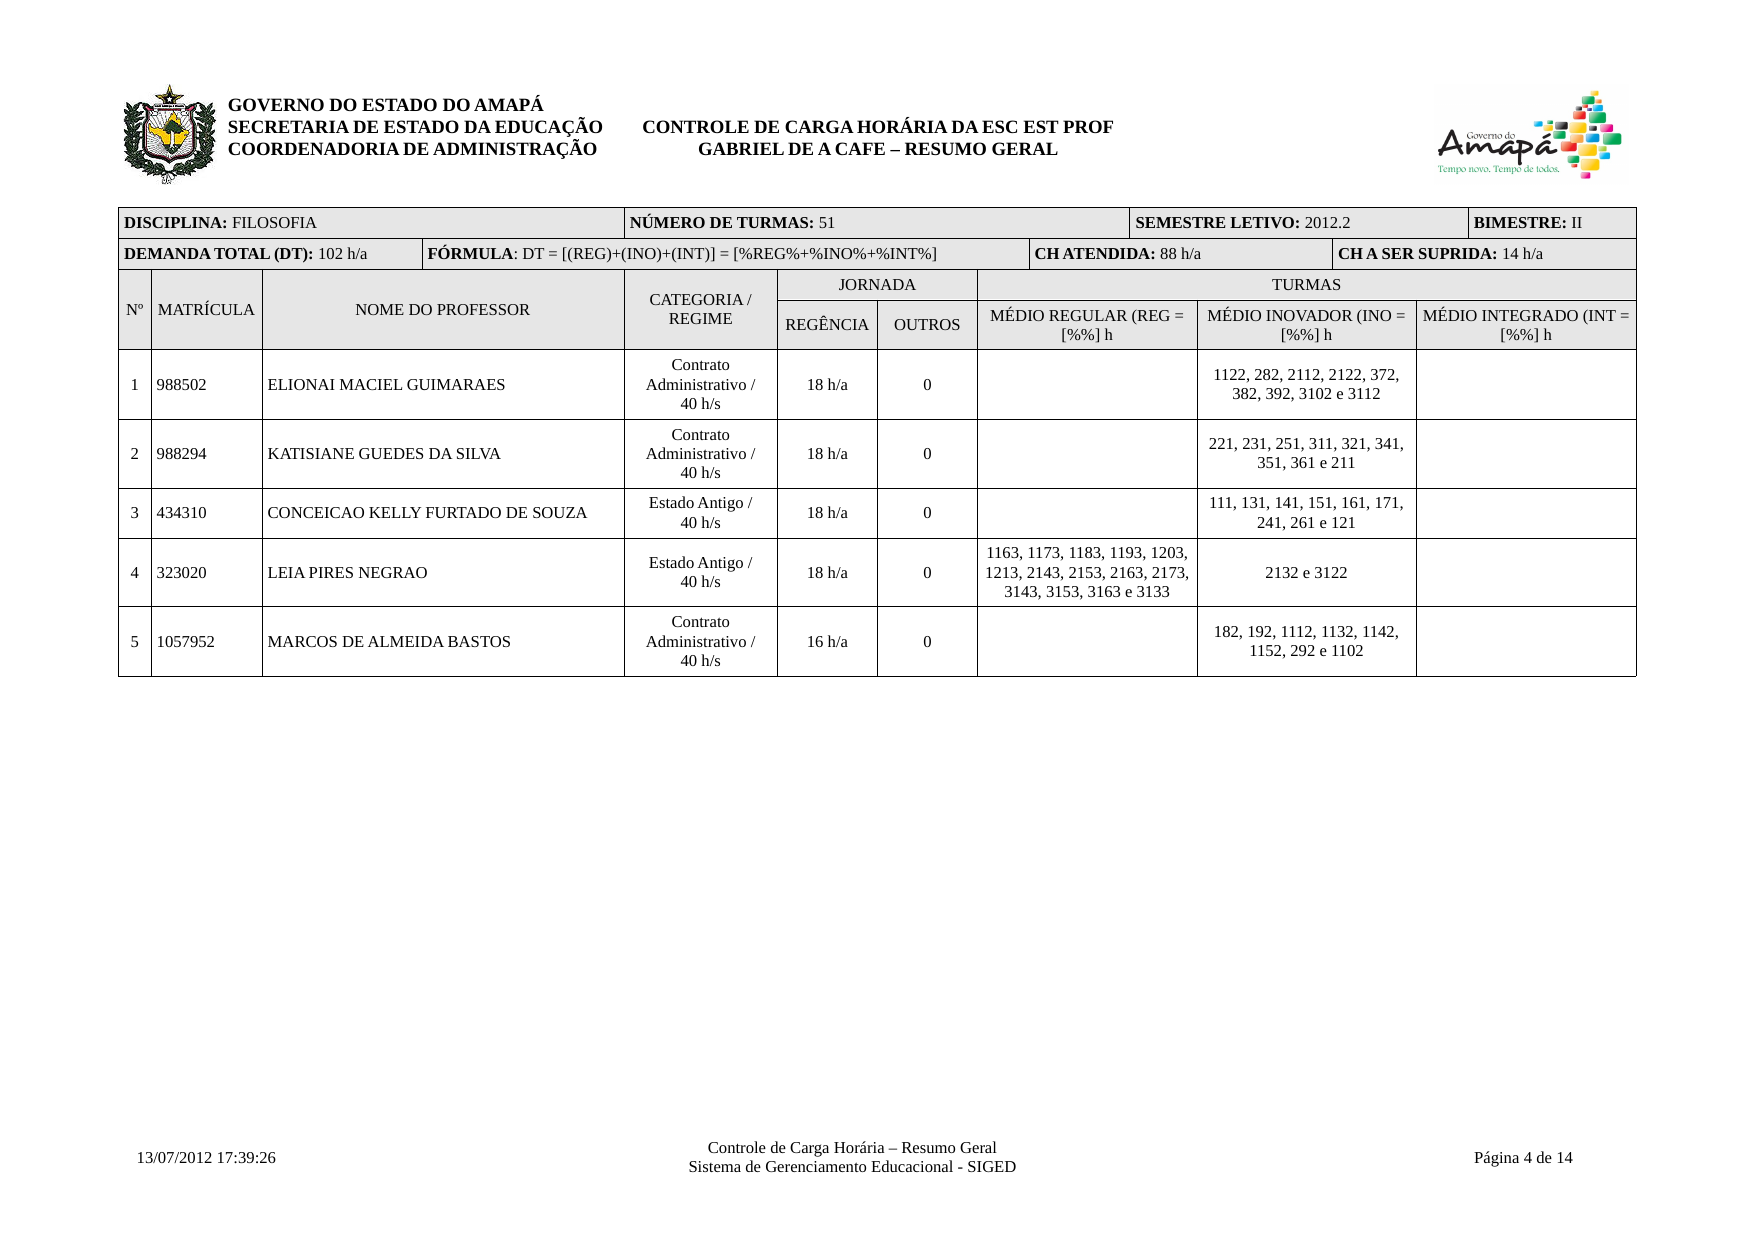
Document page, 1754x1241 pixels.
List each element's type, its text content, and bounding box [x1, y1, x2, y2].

table_cell TURMAS [978, 270, 1636, 299]
table_cell 988294 [152, 420, 262, 487]
table_cell 16 h/a [778, 607, 877, 676]
table_cell CH ATENDIDA: 88 h/a [1030, 239, 1332, 269]
table_cell CATEGORIA / REGIME [625, 270, 777, 349]
table_cell MÉDIO REGULAR (REG = [%%] h [978, 301, 1197, 349]
table_cell [978, 489, 1197, 537]
table_cell [978, 607, 1197, 676]
table_cell Contrato Administrativo / 40 h/s [625, 420, 777, 487]
table_cell [1417, 607, 1636, 676]
table_cell [1417, 539, 1636, 606]
table_cell JORNADA [778, 270, 977, 299]
table_cell REGÊNCIA [778, 301, 877, 349]
table_cell MÉDIO INOVADOR (INO = [%%] h [1198, 301, 1416, 349]
table_cell 4 [119, 539, 151, 606]
table_cell Estado Antigo / 40 h/s [625, 539, 777, 606]
picture [1433, 84, 1629, 185]
table_cell CH A SER SUPRIDA: 14 h/a [1333, 239, 1636, 269]
table_cell [1417, 350, 1636, 418]
table_cell LEIA PIRES NEGRAO [263, 539, 624, 606]
table_cell 18 h/a [778, 489, 877, 537]
table_cell ELIONAI MACIEL GUIMARAES [263, 350, 624, 418]
table_cell MÉDIO INTEGRADO (INT = [%%] h [1417, 301, 1636, 349]
table_cell [1417, 420, 1636, 487]
table_cell 3 [119, 489, 151, 537]
table_cell 5 [119, 607, 151, 676]
table_cell MARCOS DE ALMEIDA BASTOS [263, 607, 624, 676]
picture [123, 84, 218, 185]
table_cell 18 h/a [778, 539, 877, 606]
table_header DISCIPLINA: FILOSOFIA [119, 208, 624, 238]
table_cell [978, 420, 1197, 487]
table_cell 0 [878, 489, 977, 537]
table_cell Contrato Administrativo / 40 h/s [625, 607, 777, 676]
table_cell [1417, 489, 1636, 537]
table_cell NOME DO PROFESSOR [263, 270, 624, 349]
table_cell 1122, 282, 2112, 2122, 372, 382, 392, 3102 e 3112 [1198, 350, 1416, 418]
table_cell MATRÍCULA [152, 270, 262, 349]
table_cell OUTROS [878, 301, 977, 349]
table_cell 2 [119, 420, 151, 487]
table_cell 0 [878, 350, 977, 418]
table_cell 221, 231, 251, 311, 321, 341, 351, 361 e 211 [1198, 420, 1416, 487]
table_cell 434310 [152, 489, 262, 537]
table_cell 0 [878, 420, 977, 487]
table_cell 1057952 [152, 607, 262, 676]
table_cell CONCEICAO KELLY FURTADO DE SOUZA [263, 489, 624, 537]
table_cell 18 h/a [778, 350, 877, 418]
table_cell 0 [878, 539, 977, 606]
table_cell 2132 e 3122 [1198, 539, 1416, 606]
table_cell 182, 192, 1112, 1132, 1142, 1152, 292 e 1102 [1198, 607, 1416, 676]
table_header BIMESTRE: II [1469, 208, 1636, 238]
table_cell 1 [119, 350, 151, 418]
table_cell Estado Antigo / 40 h/s [625, 489, 777, 537]
table_cell [978, 350, 1197, 418]
table_cell 111, 131, 141, 151, 161, 171, 241, 261 e 121 [1198, 489, 1416, 537]
table_cell DEMANDA TOTAL (DT): 102 h/a [119, 239, 422, 269]
table_cell Contrato Administrativo / 40 h/s [625, 350, 777, 418]
table_cell 988502 [152, 350, 262, 418]
table_header NÚMERO DE TURMAS: 51 [625, 208, 1129, 238]
table_cell 18 h/a [778, 420, 877, 487]
table_cell KATISIANE GUEDES DA SILVA [263, 420, 624, 487]
table_cell FÓRMULA: DT = [(REG)+(INO)+(INT)] = [%REG%+%INO%+%INT%] [423, 239, 1029, 269]
table_cell 1163, 1173, 1183, 1193, 1203, 1213, 2143, 2153, 2163, 2173, 3143, 3153, 3163 e 3133 [978, 539, 1197, 606]
table_header SEMESTRE LETIVO: 2012.2 [1130, 208, 1468, 238]
table_cell Nº [119, 270, 151, 349]
table_cell 0 [878, 607, 977, 676]
table_cell 323020 [152, 539, 262, 606]
